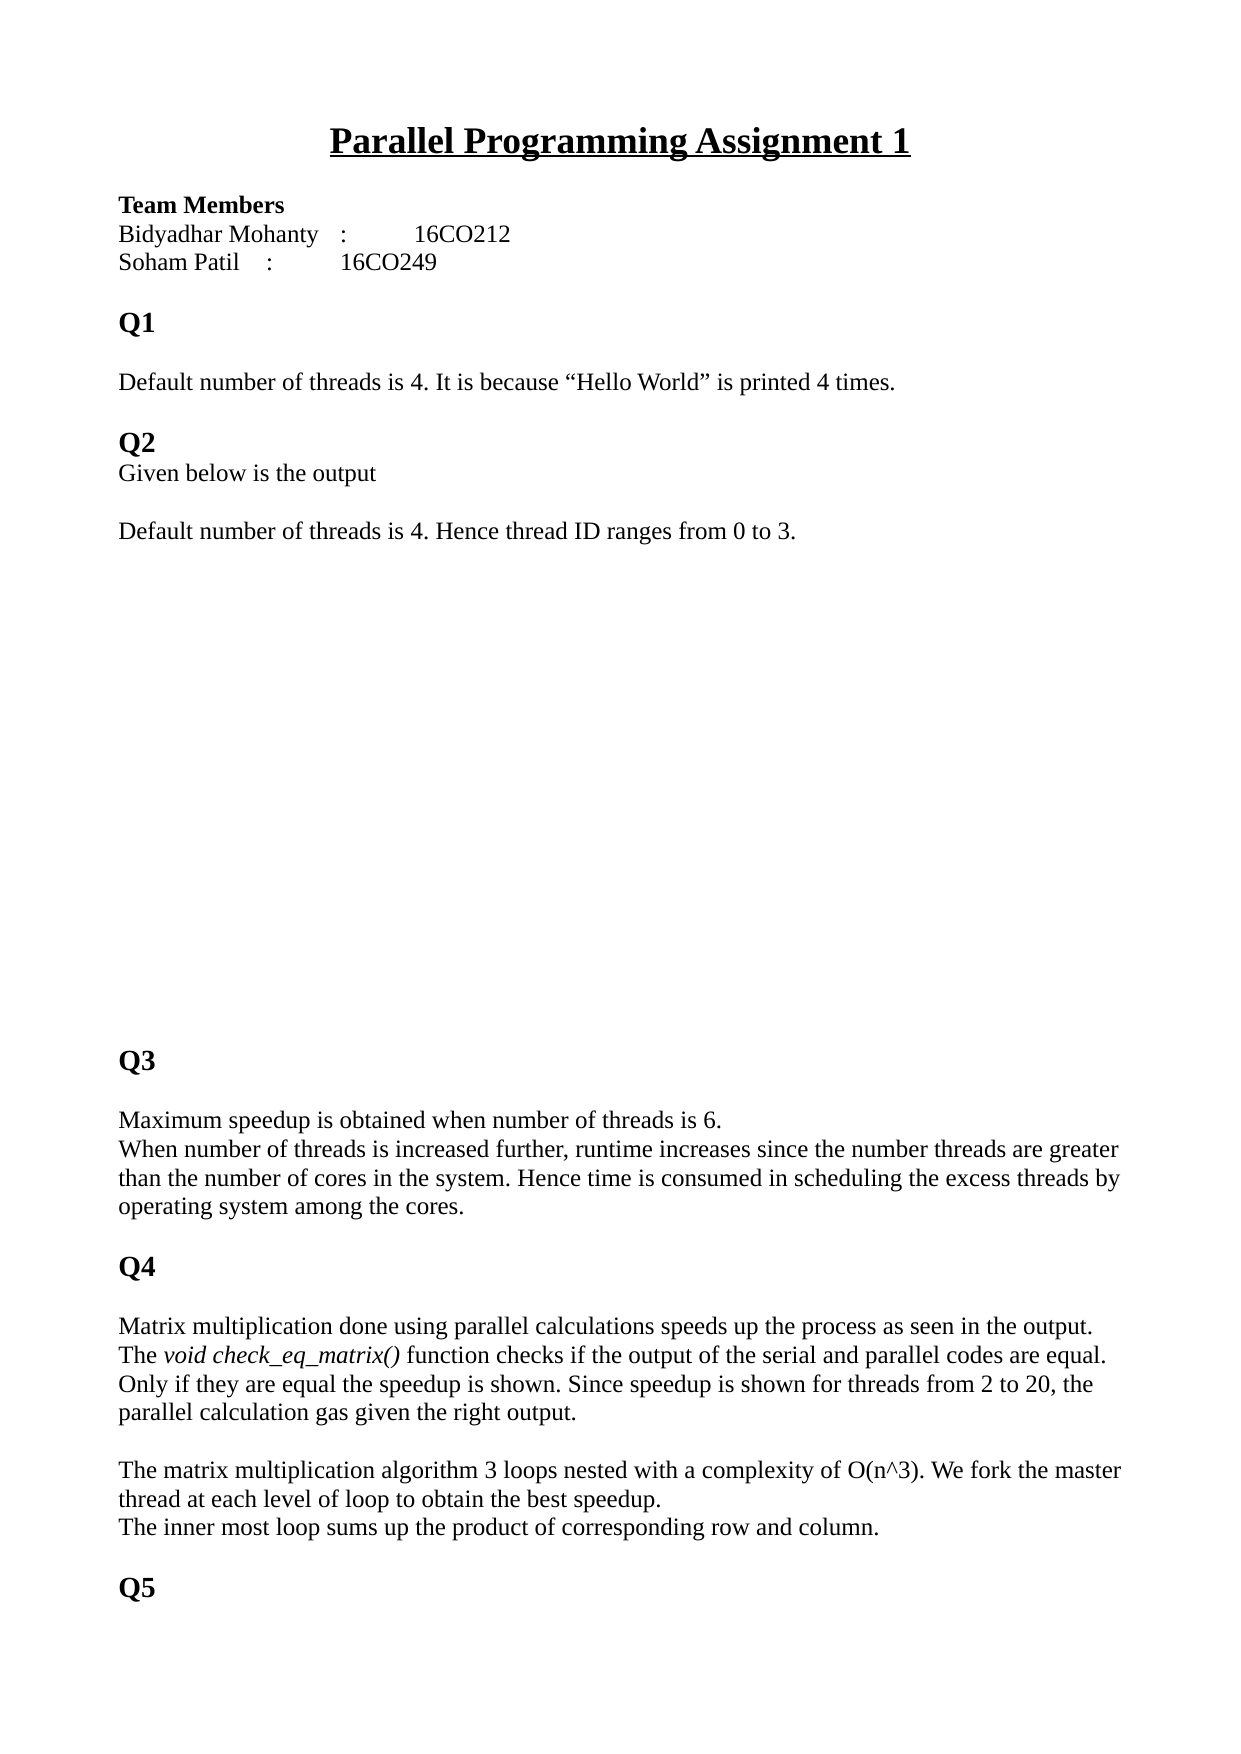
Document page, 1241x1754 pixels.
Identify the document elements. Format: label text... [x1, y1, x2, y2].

text When number of threads is increased further, runtime increases since the number threads are greater than the number of cores in the system. Hence time is consumed in scheduling the excess threads by operating system among the cores. [118, 1134, 1122, 1220]
text Q3 [118, 1043, 1122, 1076]
text Parallel Programming Assignment 1 [118, 118, 1122, 161]
text Default number of threads is 4. It is because “Hello World” is printed 4 times. [118, 367, 1122, 396]
text The inner most loop sums up the product of corresponding row and column. [118, 1512, 1122, 1541]
text Q1 [118, 305, 1122, 338]
text Matrix multiplication done using parallel calculations speeds up the process as seen in the output. [118, 1311, 1122, 1340]
text The void check_eq_matrix() function checks if the output of the serial and parallel codes are equal. Only if they are equal the speedup is shown. Since speedup is shown for threads from 2 to 20, the parallel calculation gas given the right output. [118, 1340, 1122, 1426]
text Default number of threads is 4. Hence thread ID ranges from 0 to 3. [118, 516, 1122, 544]
text Q5 [118, 1570, 1122, 1603]
text Q4 [118, 1249, 1122, 1282]
text Maximum speedup is obtained when number of threads is 6. [118, 1105, 1122, 1134]
text The matrix multiplication algorithm 3 loops nested with a complexity of O(n^3). We fork the master thread at each level of loop to obtain the best speedup. [118, 1455, 1122, 1512]
text Soham Patil : 16CO249 [118, 247, 1122, 276]
text Bidyadhar Mohanty : 16CO212 [118, 219, 1122, 247]
text Team Members [118, 190, 1122, 219]
text Q2 [118, 425, 1122, 458]
text Given below is the output [118, 458, 1122, 487]
